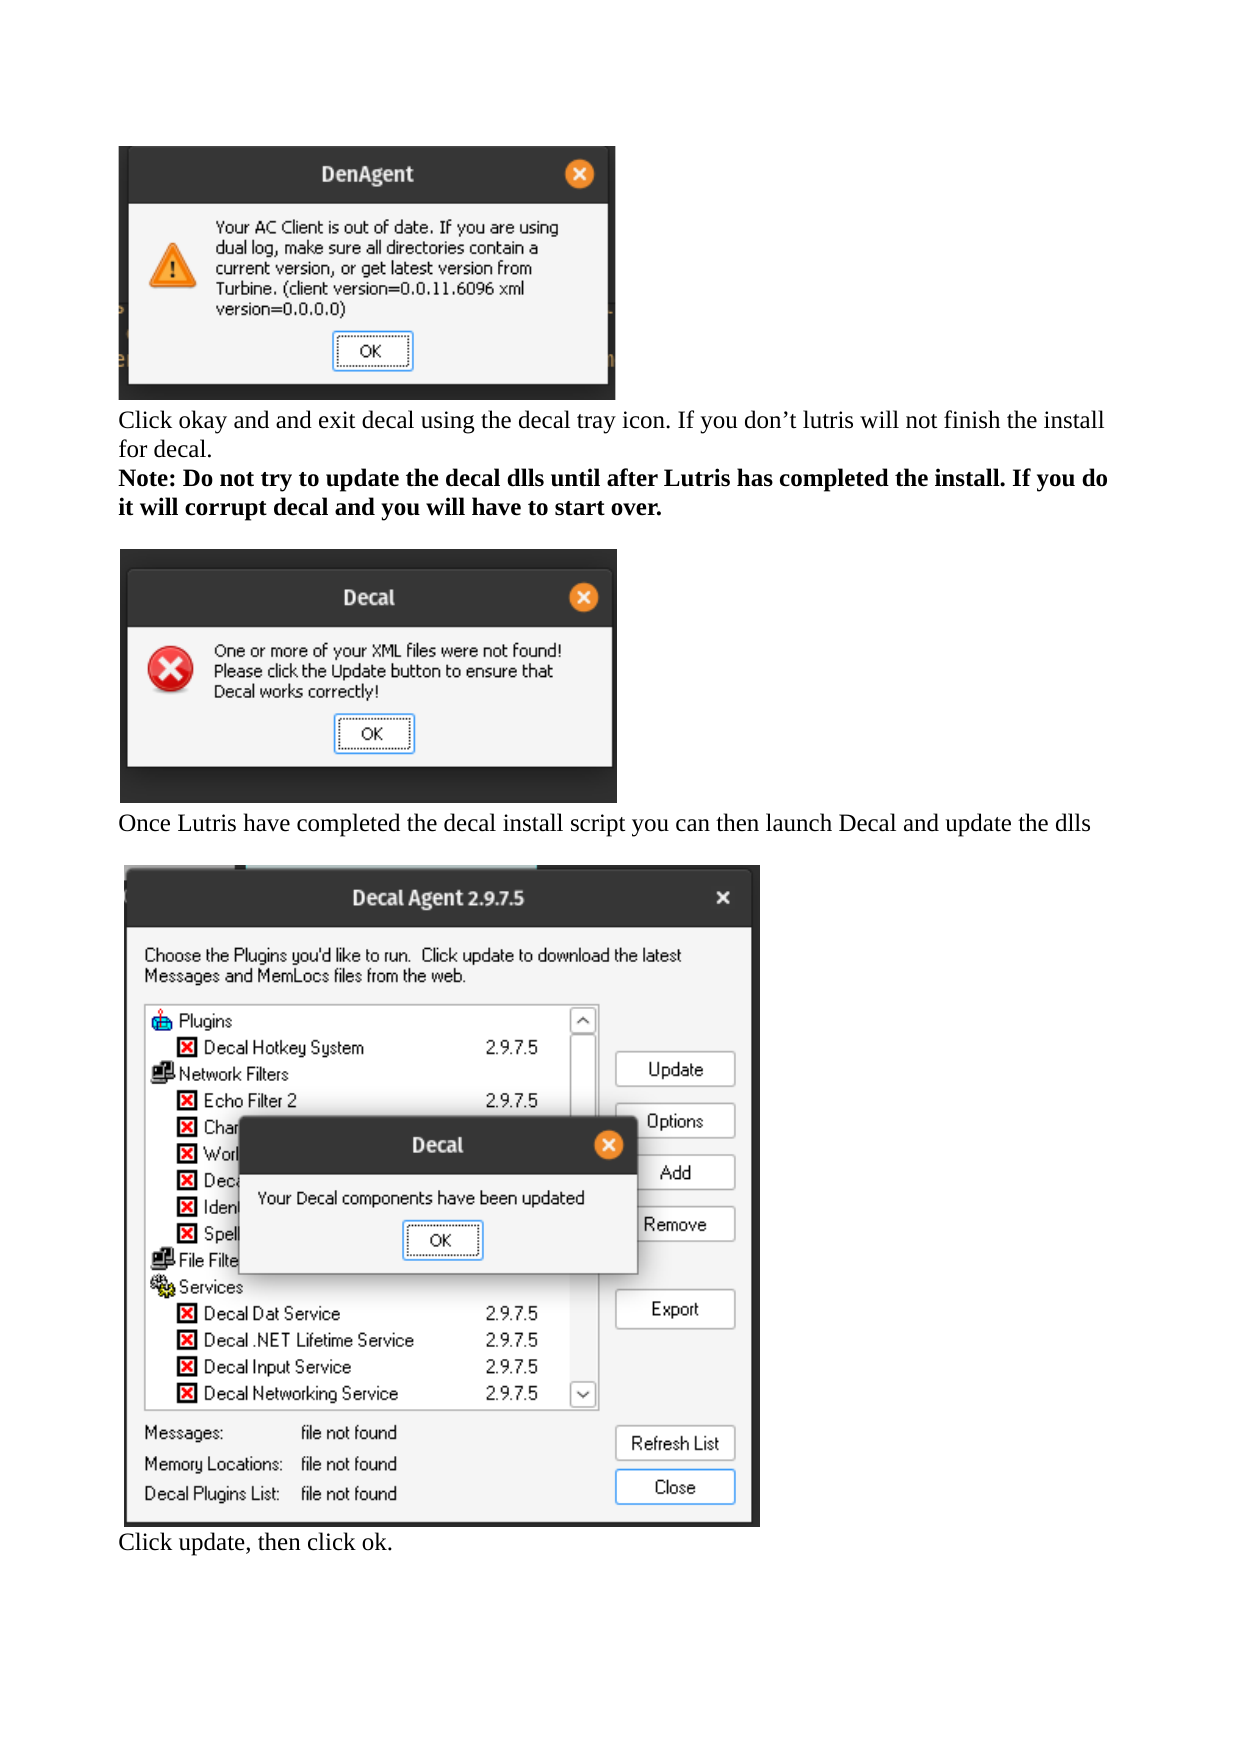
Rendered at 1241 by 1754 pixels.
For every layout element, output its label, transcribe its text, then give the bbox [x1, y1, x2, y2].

text Click okay and and exit decal using the decal tray icon. If you don’t lutris will not finish the install for decal. [118, 406, 1122, 463]
text Once Lutris have completed the decal install script you can then launch Decal and update the dlls [118, 808, 1122, 837]
picture [124, 865, 760, 1527]
picture [118, 146, 616, 400]
text Click update, then click ok. [118, 1527, 1122, 1556]
text Note: Do not try to update the decal dlls until after Lutris has completed the install. If you do it will corrupt decal and you will have to start over. [118, 463, 1122, 521]
picture [120, 549, 617, 803]
